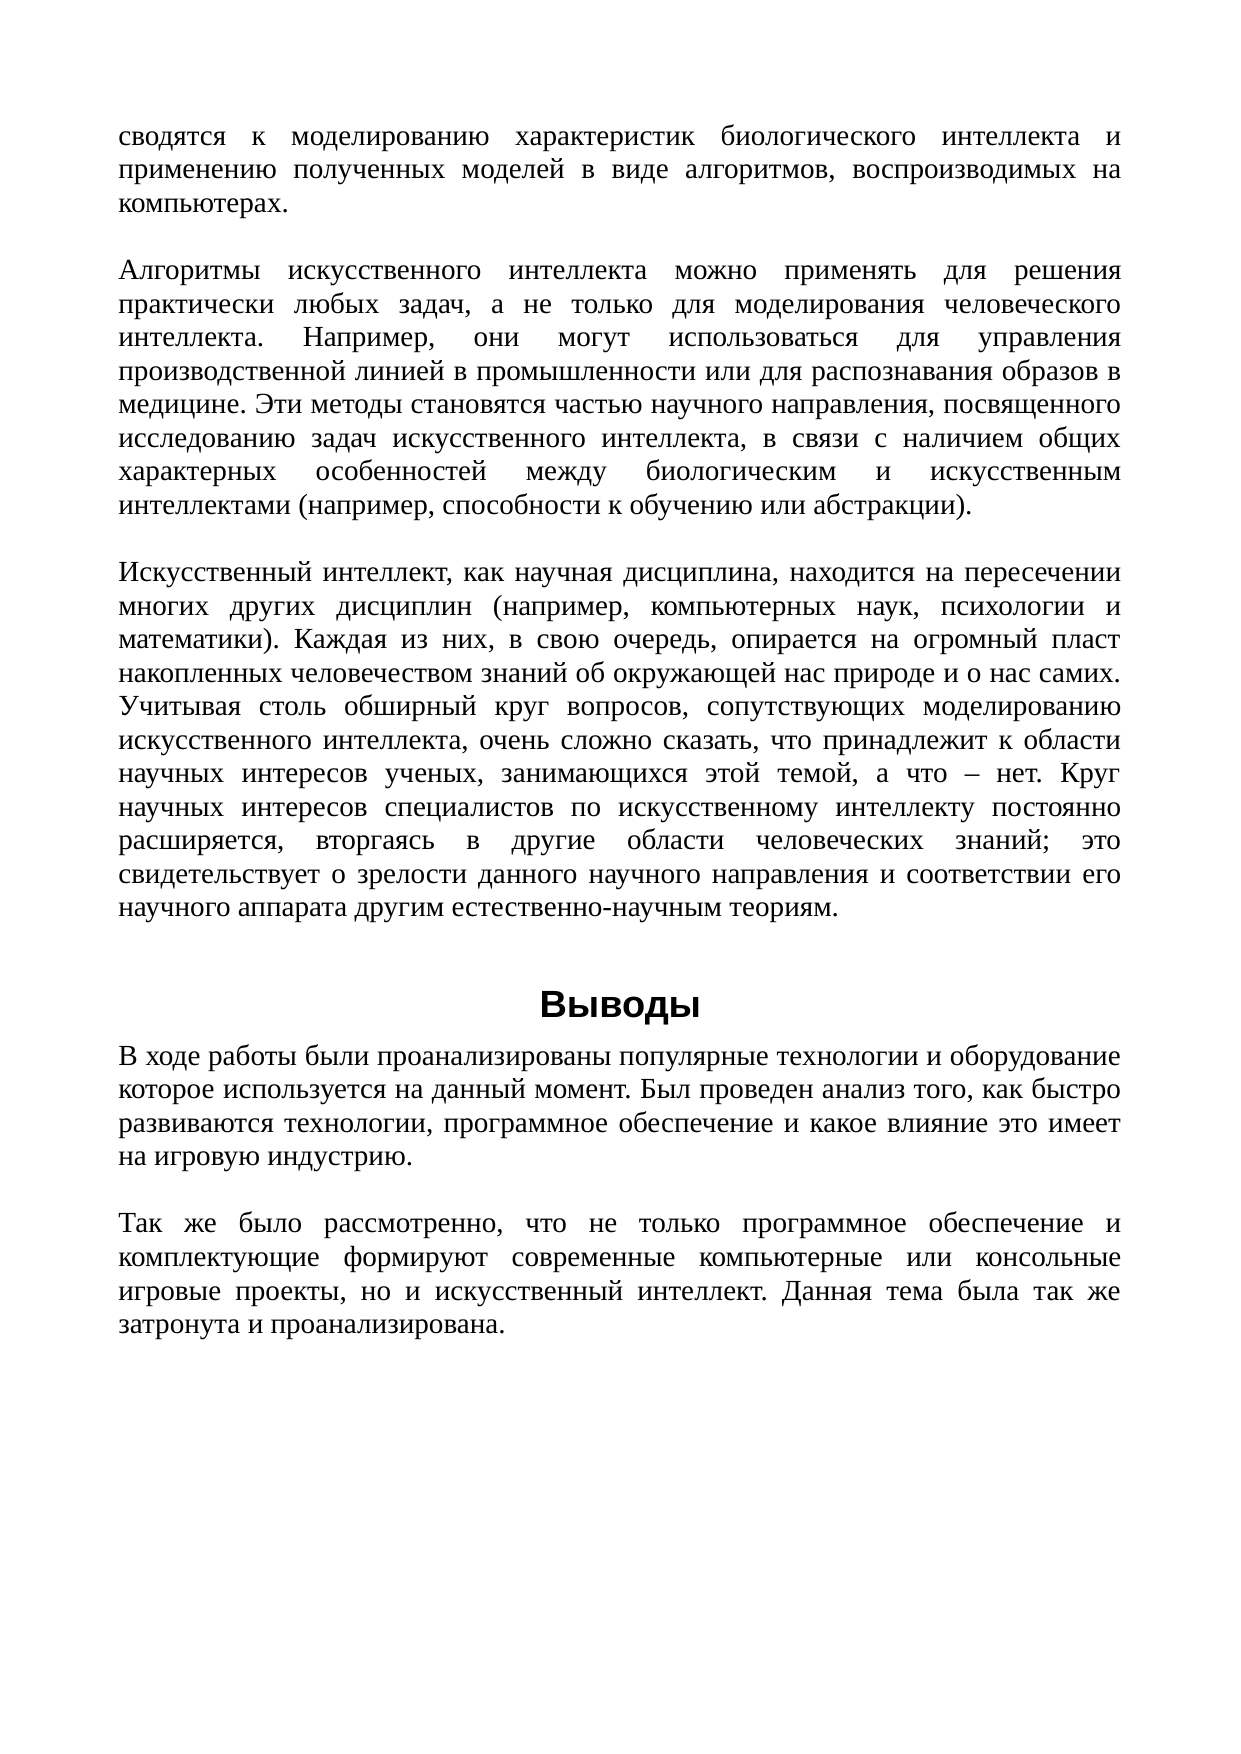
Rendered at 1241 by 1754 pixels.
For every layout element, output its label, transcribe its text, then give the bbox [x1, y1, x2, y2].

text сводятся к моделированию характеристик биологического интеллекта и применению полученных моделей в виде алгоритмов, воспроизводимых на компьютерах. [118, 118, 1122, 219]
subtitle Выводы [118, 982, 1122, 1025]
text Алгоритмы искусственного интеллекта можно применять для решения практически любых задач, а не только для моделирования человеческого интеллекта. Например, они могут использоваться для управления производственной линией в промышленности или для распознавания образов в медицине. Эти методы становятся частью научного направления, посвященного исследованию задач искусственного интеллекта, в связи с наличием общих характерных особенностей между биологическим и искусственным интеллектами (например, способности к обучению или абстракции). [118, 252, 1122, 521]
text В ходе работы были проанализированы популярные технологии и оборудование которое используется на данный момент. Был проведен анализ того, как быстро развиваются технологии, программное обеспечение и какое влияние это имеет на игровую индустрию. [118, 1038, 1122, 1172]
text Искусственный интеллект, как научная дисциплина, находится на пересечении многих других дисциплин (например, компьютерных наук, психологии и математики). Каждая из них, в свою очередь, опирается на огромный пласт накопленных человечеством знаний об окружающей нас природе и о нас самих. Учитывая столь обширный круг вопросов, сопутствующих моделированию искусственного интеллекта, очень сложно сказать, что принадлежит к области научных интересов ученых, занимающихся этой темой, а что – нет. Круг научных интересов специалистов по искусственному интеллекту постоянно расширяется, вторгаясь в другие области человеческих знаний; это свидетельствует о зрелости данного научного направления и соответствии его научного аппарата другим естественно-научным теориям. [118, 554, 1122, 923]
text Так же было рассмотренно, что не только программное обеспечение и комплектующие формируют современные компьютерные или консольные игровые проекты, но и искусственный интеллект. Данная тема была так же затронута и проанализирована. [118, 1206, 1122, 1340]
